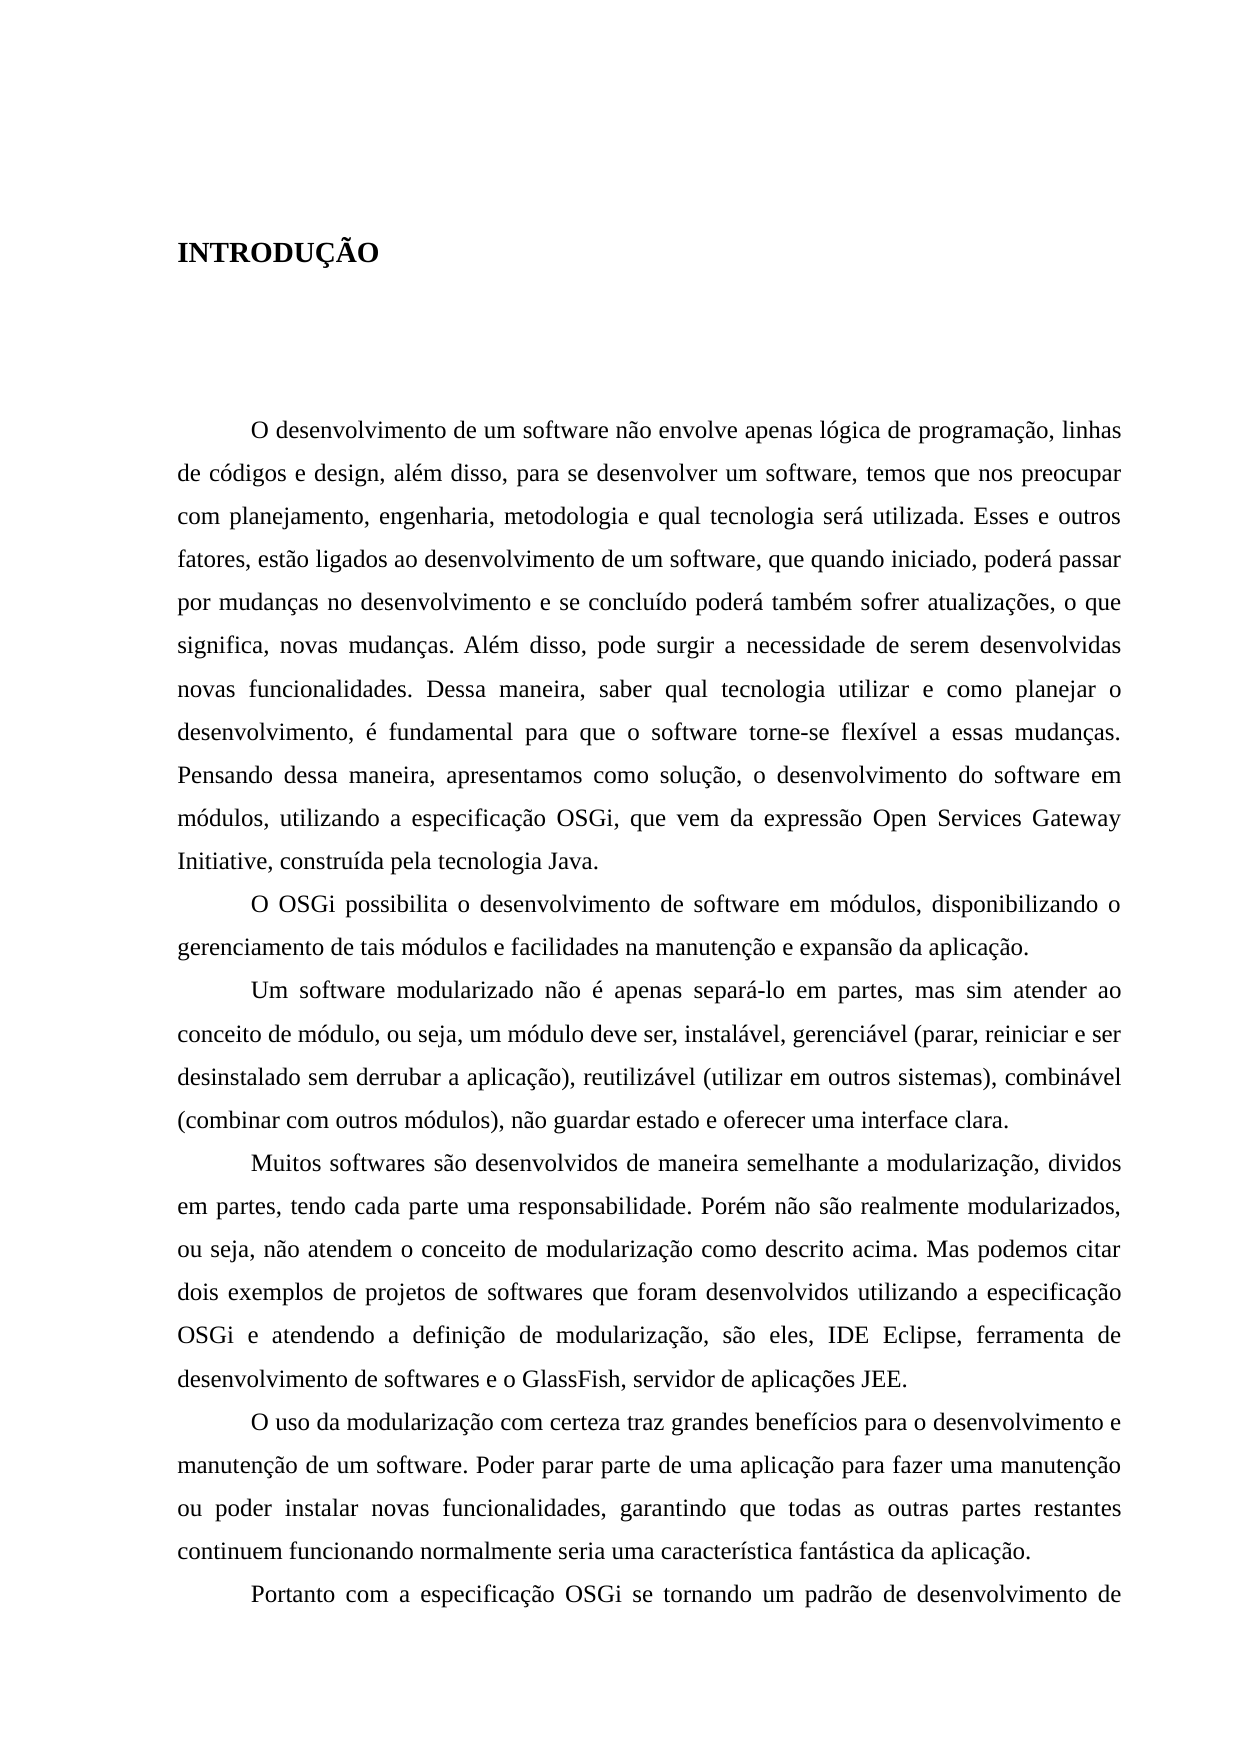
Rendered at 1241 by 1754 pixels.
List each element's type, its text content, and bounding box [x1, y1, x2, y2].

text Um software modularizado não é apenas separá-lo em partes, mas sim atender ao conceito de módulo, ou seja, um módulo deve ser, instalável, gerenciável (parar, reiniciar e ser desinstalado sem derrubar a aplicação), reutilizável (utilizar em outros sistemas), combinável (combinar com outros módulos), não guardar estado e oferecer uma interface clara. [177, 976, 1122, 1134]
text O uso da modularização com certeza traz grandes benefícios para o desenvolvimento e manutenção de um software. Poder parar parte de uma aplicação para fazer uma manutenção ou poder instalar novas funcionalidades, garantindo que todas as outras partes restantes continuem funcionando normalmente seria uma característica fantástica da aplicação. [177, 1407, 1122, 1565]
text Muitos softwares são desenvolvidos de maneira semelhante a modularização, dividos em partes, tendo cada parte uma responsabilidade. Porém não são realmente modularizados, ou seja, não atendem o conceito de modularização como descrito acima. Mas podemos citar dois exemplos de projetos de softwares que foram desenvolvidos utilizando a especificação OSGi e atendendo a definição de modularização, são eles, IDE Eclipse, ferramenta de desenvolvimento de softwares e o GlassFish, servidor de aplicações JEE. [177, 1148, 1122, 1392]
text O OSGi possibilita o desenvolvimento de software em módulos, disponibilizando o gerenciamento de tais módulos e facilidades na manutenção e expansão da aplicação. [177, 889, 1122, 961]
text Portanto com a especificação OSGi se tornando um padrão de desenvolvimento de [177, 1579, 1122, 1608]
text O desenvolvimento de um software não envolve apenas lógica de programação, linhas de códigos e design, além disso, para se desenvolver um software, temos que nos preocupar com planejamento, engenharia, metodologia e qual tecnologia será utilizada. Esses e outros fatores, estão ligados ao desenvolvimento de um software, que quando iniciado, poderá passar por mudanças no desenvolvimento e se concluído poderá também sofrer atualizações, o que significa, novas mudanças. Além disso, pode surgir a necessidade de serem desenvolvidas novas funcionalidades. Dessa maneira, saber qual tecnologia utilizar e como planejar o desenvolvimento, é fundamental para que o software torne-se flexível a essas mudanças. Pensando dessa maneira, apresentamos como solução, o desenvolvimento do software em módulos, utilizando a especificação OSGi, que vem da expressão Open Services Gateway Initiative, construída pela tecnologia Java. [177, 415, 1122, 875]
title Introdução [147, 235, 1122, 269]
